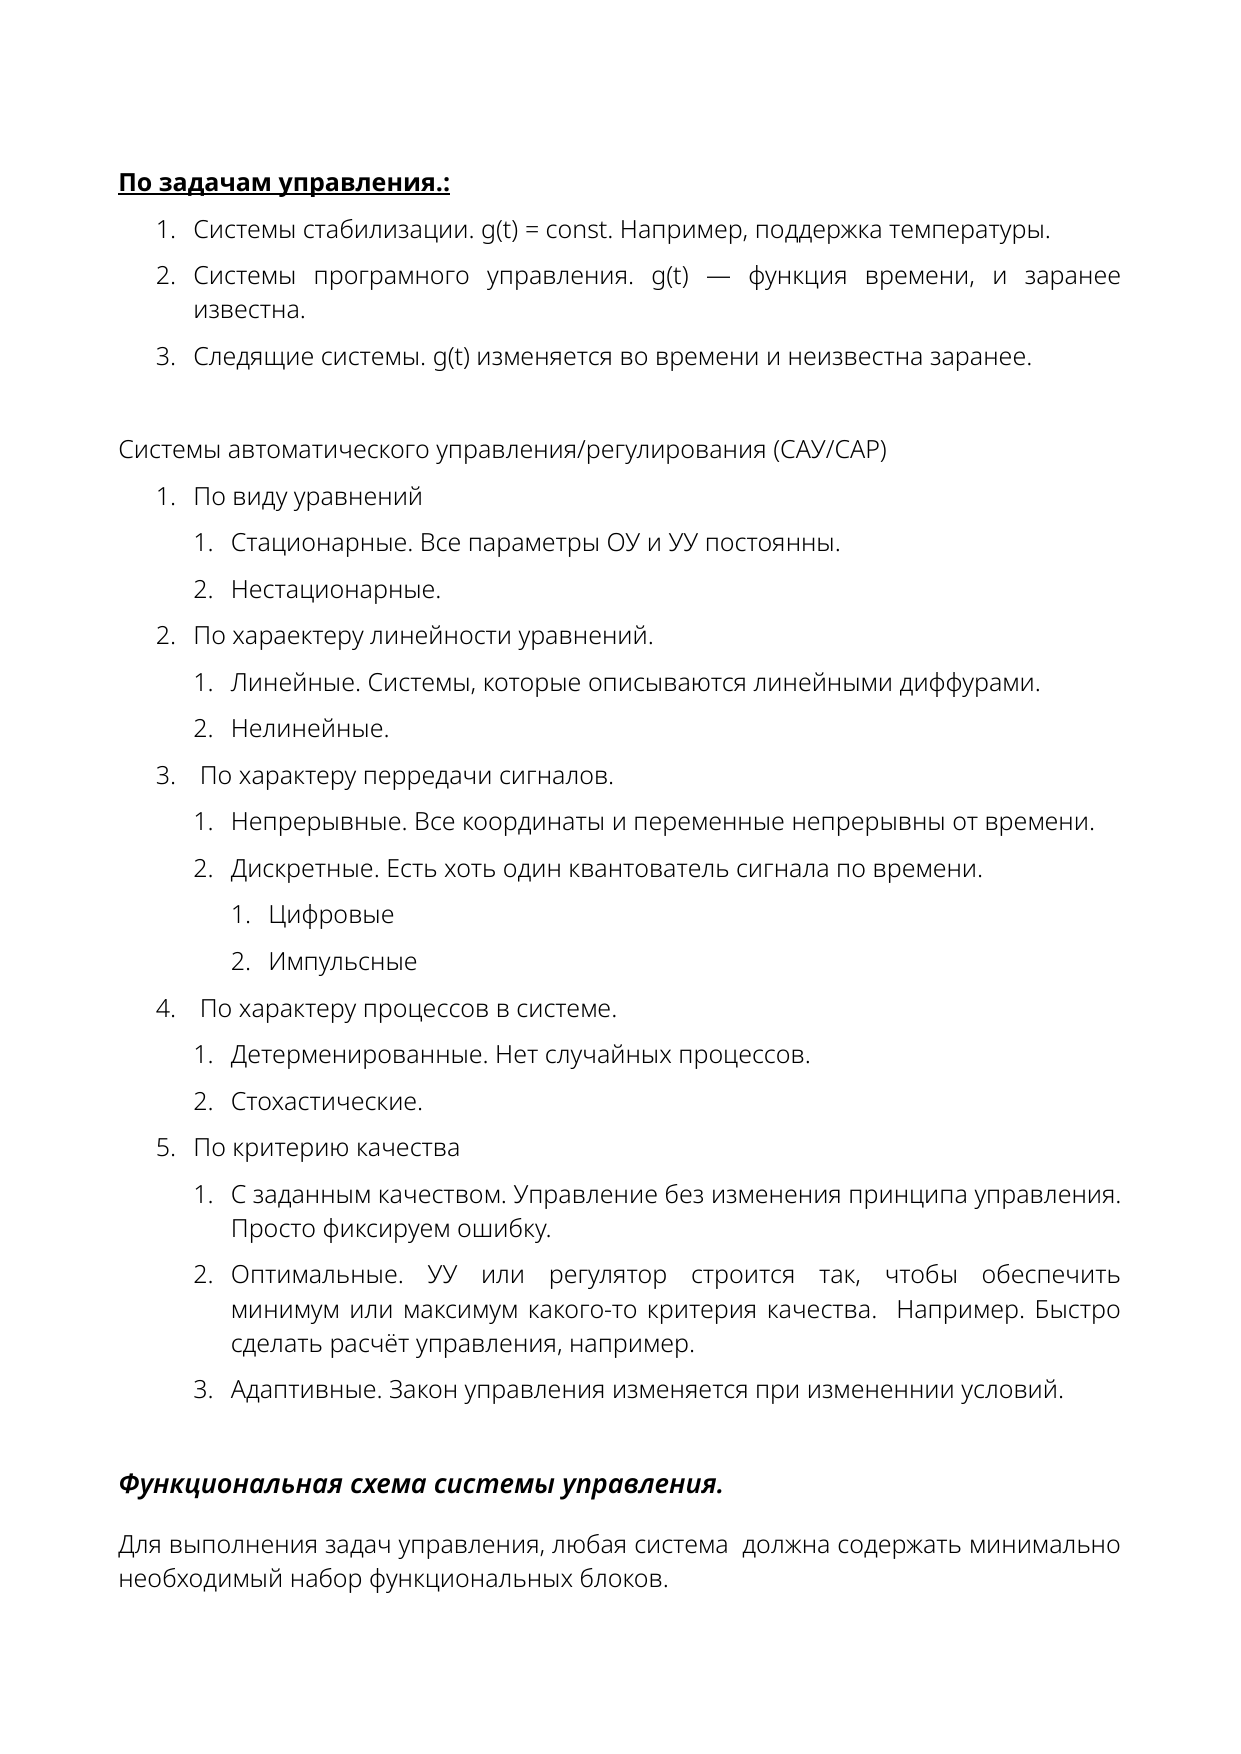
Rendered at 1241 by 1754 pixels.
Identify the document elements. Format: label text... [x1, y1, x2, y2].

list Цифровые [231, 897, 1122, 931]
list По критерию качества [156, 1130, 1122, 1164]
list Системы програмного управления. g(t) — функция времени, и заранее известна. [156, 258, 1122, 326]
list Дискретные. Есть хоть один квантователь сигнала по времени. [193, 851, 1122, 885]
text По задачам управления.: [118, 165, 1122, 199]
list Следящие системы. g(t) изменяется во времени и неизвестна заранее. [156, 338, 1122, 372]
list Нестационарные. [193, 571, 1122, 605]
text Системы автоматического управления/регулирования (САУ/САР) [118, 432, 1122, 466]
list Линейные. Системы, которые описываются линейными диффурами. [193, 664, 1122, 698]
list Оптимальные. УУ или регулятор строится так, чтобы обеспечить минимум или максимум какого-то критерия качества. Например. Быстро сделать расчёт управления, например. [193, 1257, 1122, 1359]
list Стационарные. Все параметры ОУ и УУ постоянны. [193, 525, 1122, 559]
list Детерменированные. Нет случайных процессов. [193, 1037, 1122, 1071]
list По виду уравнений [156, 478, 1122, 512]
list Системы стабилизации. g(t) = const. Например, поддержка температуры. [156, 211, 1122, 245]
list Адаптивные. Закон управления изменяется при измененнии условий. [193, 1372, 1122, 1406]
list Нелинейные. [193, 711, 1122, 745]
list По характеру перредачи сигналов. [156, 757, 1122, 792]
list По хараектеру линейности уравнений. [156, 618, 1122, 652]
list С заданным качеством. Управление без изменения принципа управления. Просто фиксируем ошибку. [193, 1177, 1122, 1245]
list По характеру процессов в системе. [156, 990, 1122, 1024]
text Для выполнения задач управления, любая система должна содержать минимально необходимый набор функциональных блоков. [118, 1527, 1122, 1595]
list Стохастические. [193, 1083, 1122, 1117]
list Импульсные [231, 944, 1122, 978]
list Непрерывные. Все координаты и переменные непрерывны от времени. [193, 804, 1122, 838]
subtitle Функциональная схема системы управления. [118, 1465, 1122, 1502]
